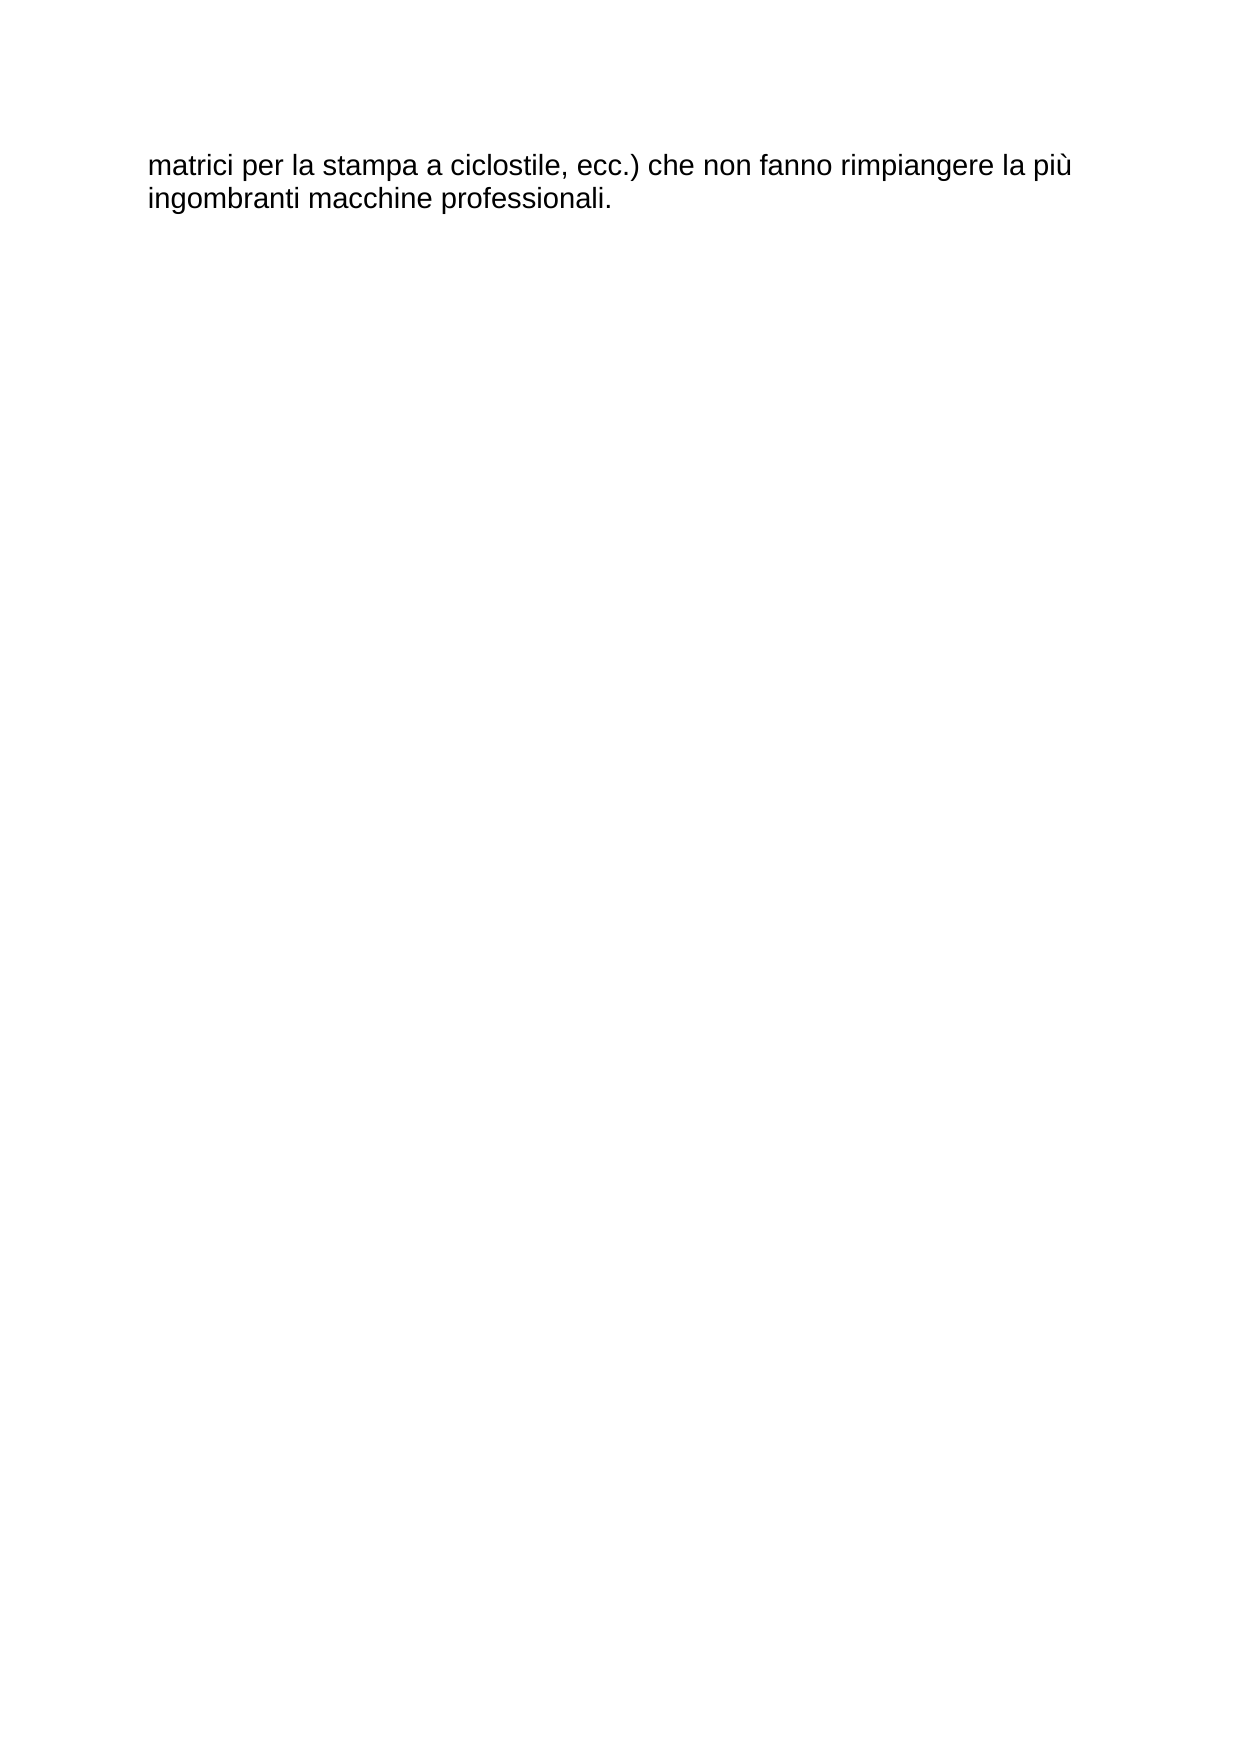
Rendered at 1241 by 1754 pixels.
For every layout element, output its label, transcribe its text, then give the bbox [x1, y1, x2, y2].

text matrici per la stampa a ciclostile, ecc.) che non fanno rimpiangere la più [148, 148, 1152, 181]
text ingombranti macchine professionali. [148, 181, 1152, 215]
